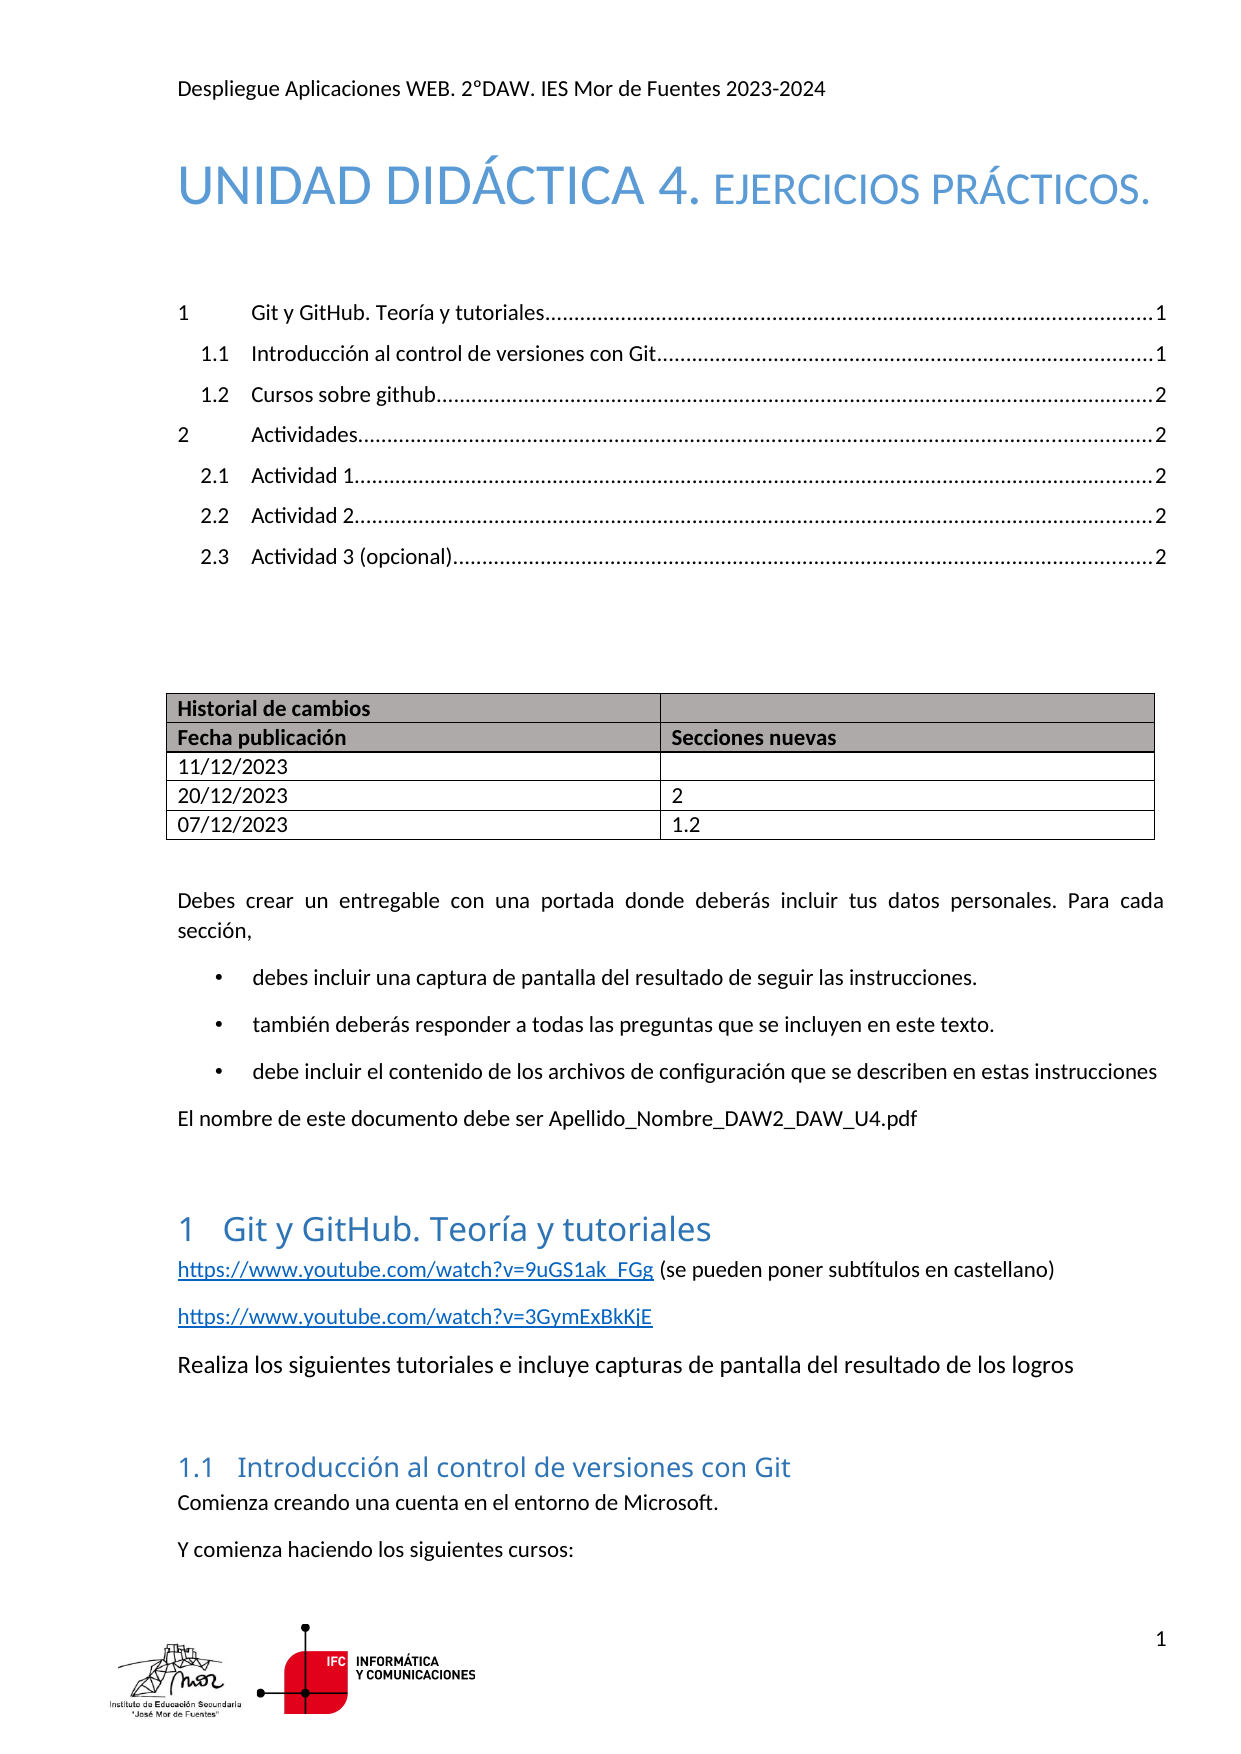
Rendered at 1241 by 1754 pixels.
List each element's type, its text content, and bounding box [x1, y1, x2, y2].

text Debes crear un entregable con una portada donde deberás incluir tus datos personales. Para cada sección, [177, 886, 1167, 945]
table_cell 1.2 [661, 811, 1154, 838]
text Comienza creando una cuenta en el entorno de Microsoft. [177, 1488, 1167, 1516]
text 2 Actividades 2 [177, 420, 1167, 448]
text Y comienza haciendo los siguientes cursos: [177, 1535, 1167, 1563]
text 2.3 Actividad 3 (opcional) 2 [200, 542, 1167, 570]
text 2.2 Actividad 2 2 [200, 502, 1167, 529]
table_cell 2 [661, 781, 1154, 809]
subtitle Introducción al control de versiones con Git [177, 1448, 1167, 1485]
text 1 Git y GitHub. Teoría y tutoriales 1 [177, 298, 1167, 326]
table_header [661, 694, 1154, 722]
text El nombre de este documento debe ser Apellido_Nombre_DAW2_DAW_U4.pdf [177, 1104, 1167, 1132]
table_cell Secciones nuevas [661, 723, 1154, 751]
text 1.2 Cursos sobre github 2 [200, 380, 1167, 408]
table_cell 20/12/2023 [167, 781, 660, 809]
text Realiza los siguientes tutoriales e incluye capturas de pantalla del resultado de los logros [177, 1349, 1167, 1379]
subtitle Git y GitHub. Teoría y tutoriales [177, 1206, 1167, 1252]
list también deberás responder a todas las preguntas que se incluyen en este texto. [215, 1010, 1167, 1038]
text https://www.youtube.com/watch?v=3GymExBkKjE [177, 1302, 1167, 1330]
text https://www.youtube.com/watch?v=9uGS1ak_FGg (se pueden poner subtítulos en castellano) [177, 1255, 1167, 1283]
text 2.1 Actividad 1 2 [200, 461, 1167, 489]
text 1.1 Introducción al control de versiones con Git 1 [200, 339, 1167, 367]
table_cell [661, 753, 1154, 780]
list debe incluir el contenido de los archivos de configuración que se describen en estas instrucciones [215, 1057, 1167, 1085]
picture [100, 1631, 249, 1736]
table_cell 11/12/2023 [167, 753, 660, 780]
text UNIDAD DIDÁCTICA 4. EJERCICIOS PRÁCTICOS. [177, 148, 1167, 219]
table_header Historial de cambios [167, 694, 660, 722]
table_cell Fecha publicación [167, 723, 660, 751]
list debes incluir una captura de pantalla del resultado de seguir las instrucciones. [215, 963, 1167, 992]
table_cell 07/12/2023 [167, 811, 660, 838]
picture [256, 1624, 475, 1714]
